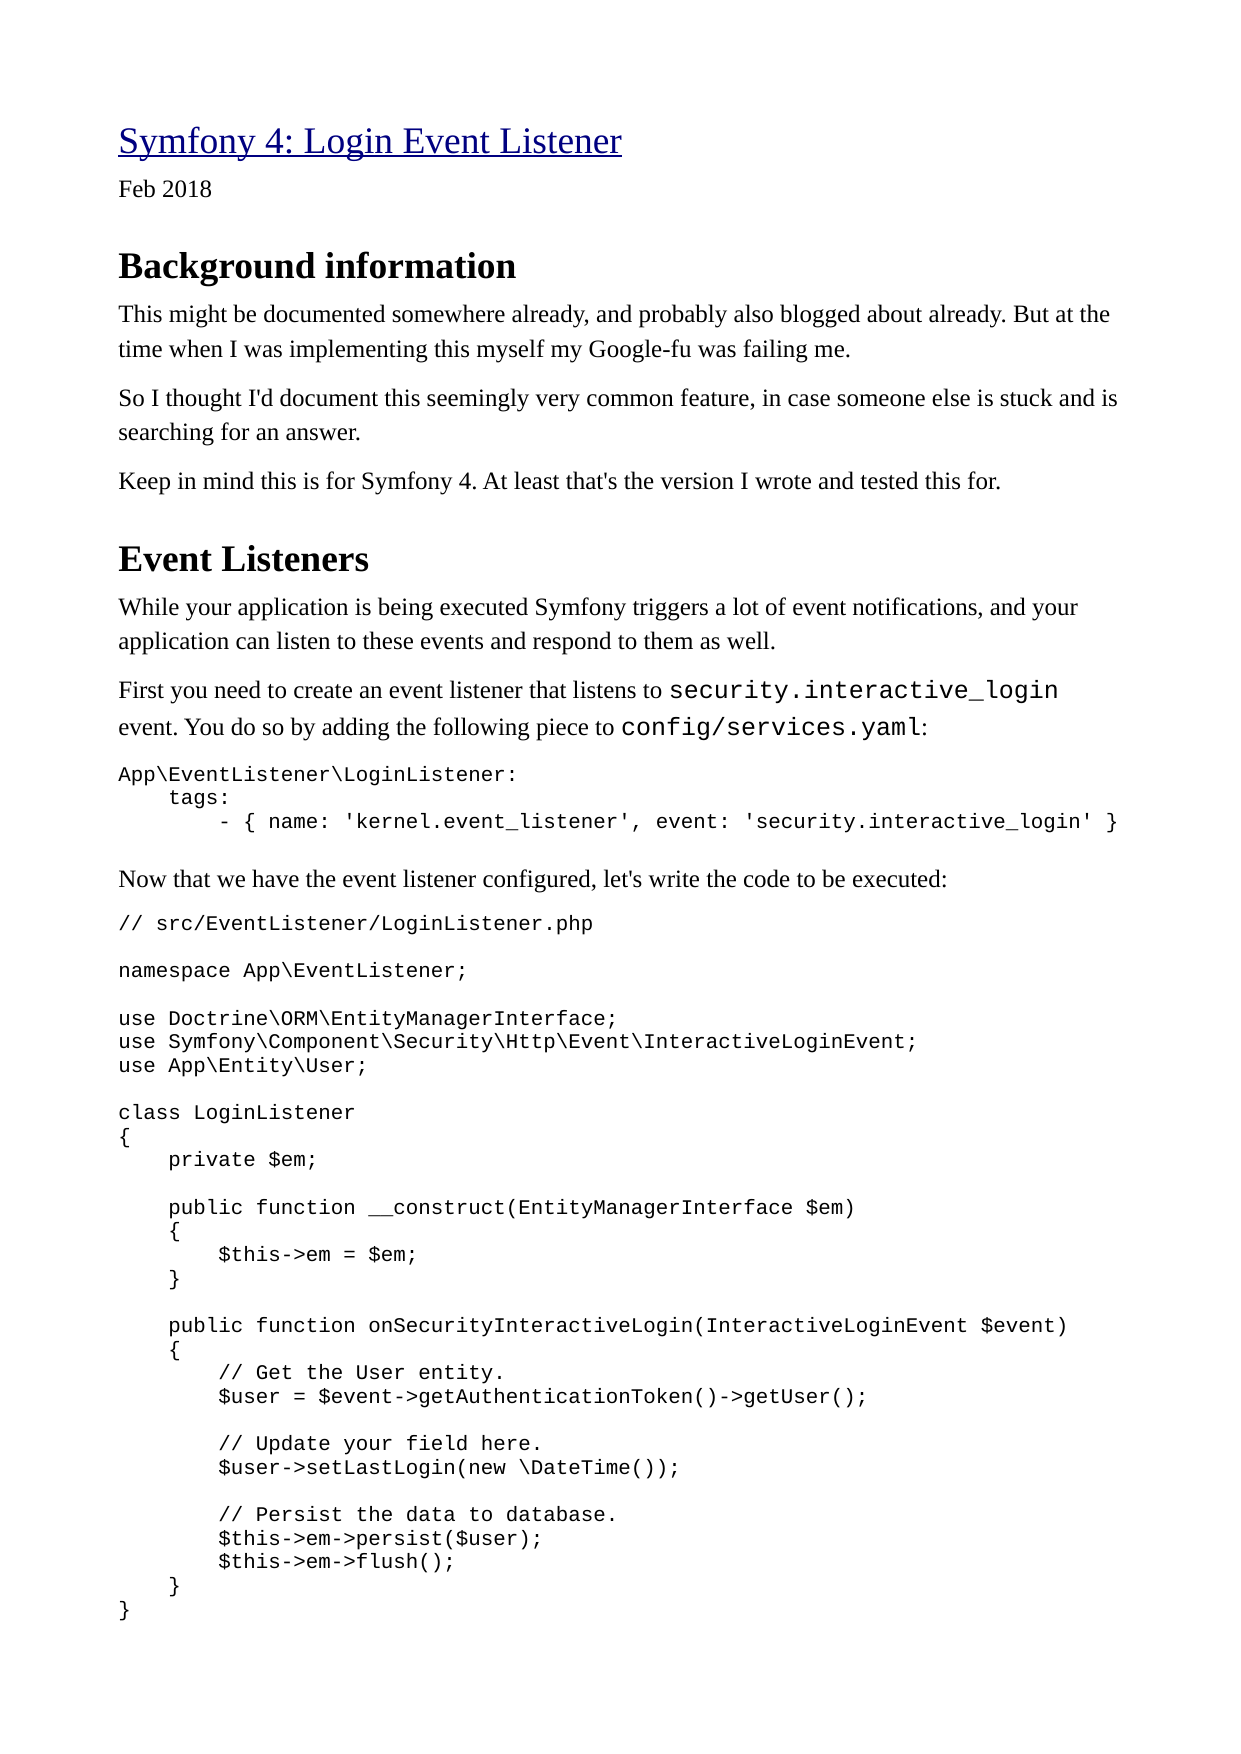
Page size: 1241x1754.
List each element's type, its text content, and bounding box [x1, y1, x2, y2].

text tags: [118, 787, 1122, 811]
text } [118, 1575, 1122, 1599]
text namespace App\EventListener; [118, 960, 1122, 984]
text { [118, 1126, 1122, 1149]
text Feb 2018 [118, 174, 1122, 202]
text App\EventListener\LoginListener: [118, 763, 1122, 787]
text - { name: 'kernel.event_listener', event: 'security.interactive_login' } [118, 811, 1122, 834]
text use Doctrine\ORM\EntityManagerInterface; [118, 1008, 1122, 1031]
text { [118, 1339, 1122, 1362]
text use Symfony\Component\Security\Http\Event\InteractiveLoginEvent; [118, 1031, 1122, 1055]
subtitle Event Listeners [118, 536, 1122, 579]
text // Update your field here. [118, 1433, 1122, 1457]
text $user = $event->getAuthenticationToken()->getUser(); [118, 1386, 1122, 1409]
text Now that we have the event listener configured, let's write the code to be executed: [118, 864, 1122, 893]
text } [118, 1268, 1122, 1291]
text $user->setLastLogin(new \DateTime()); [118, 1457, 1122, 1481]
text This might be documented somewhere already, and probably also blogged about already. But at the time when I was implementing this myself my Google-fu was failing me. [118, 299, 1122, 362]
subtitle Background information [118, 244, 1122, 287]
text $this->em->persist($user); [118, 1528, 1122, 1551]
text // src/EventListener/LoginListener.php [118, 913, 1122, 937]
text First you need to create an event listener that listens to security.interactive_login event. You do so by adding the following piece to config/services.yaml: [118, 675, 1122, 743]
subtitle Symfony 4: Login Event Listener [118, 118, 1122, 161]
text class LoginListener [118, 1102, 1122, 1126]
text private $em; [118, 1149, 1122, 1173]
text public function onSecurityInteractiveLogin(InteractiveLoginEvent $event) [118, 1315, 1122, 1339]
text $this->em->flush(); [118, 1551, 1122, 1575]
text use App\Entity\User; [118, 1055, 1122, 1078]
text } [118, 1599, 1122, 1622]
text public function __construct(EntityManagerInterface $em) [118, 1197, 1122, 1220]
text Keep in mind this is for Symfony 4. At least that's the version I wrote and tested this for. [118, 466, 1122, 495]
text While your application is being executed Symfony triggers a lot of event notifications, and your application can listen to these events and respond to them as well. [118, 592, 1122, 655]
text // Persist the data to database. [118, 1504, 1122, 1528]
text // Get the User entity. [118, 1362, 1122, 1386]
text $this->em = $em; [118, 1244, 1122, 1268]
text { [118, 1220, 1122, 1244]
text So I thought I'd document this seemingly very common feature, in case someone else is stuck and is searching for an answer. [118, 383, 1122, 446]
